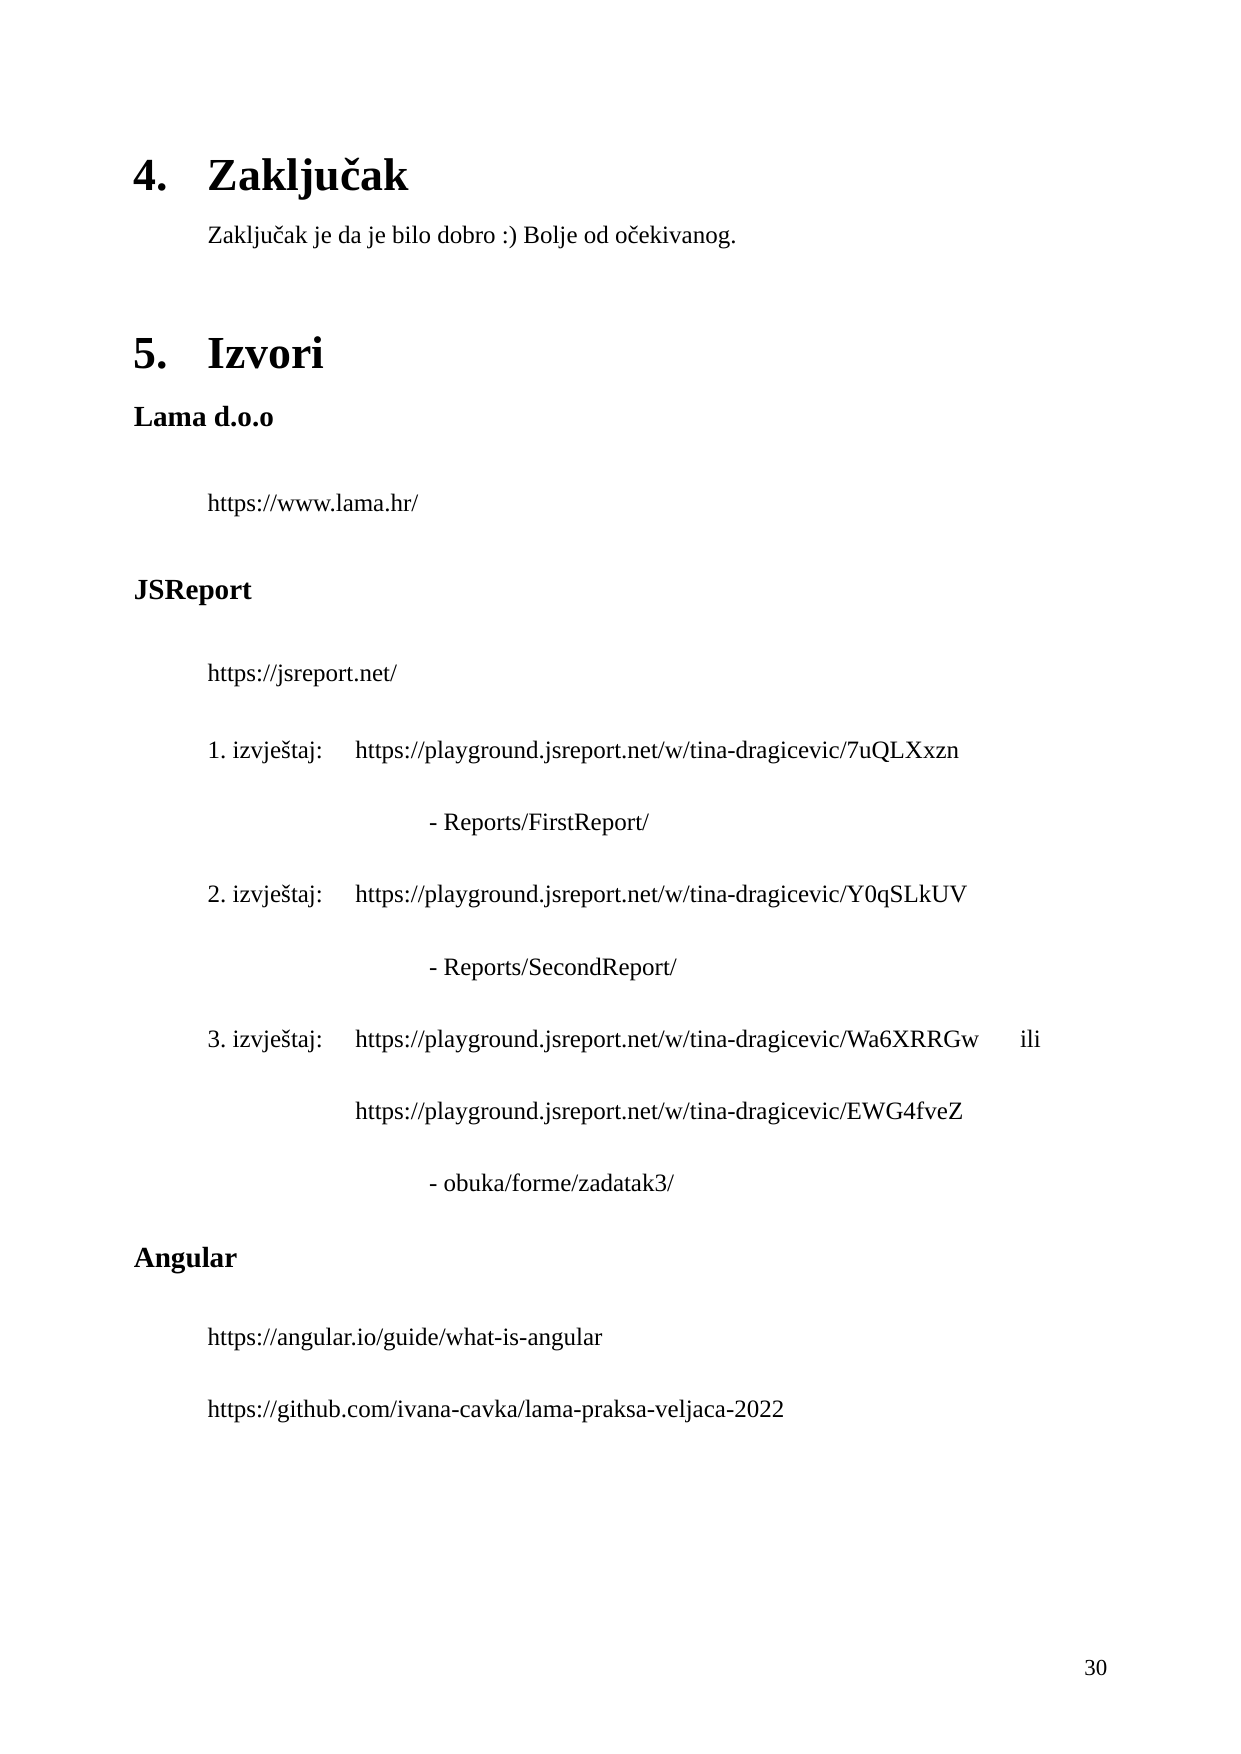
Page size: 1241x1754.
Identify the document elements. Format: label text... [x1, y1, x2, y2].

text Lama d.o.o [133, 399, 1107, 433]
text 1. izvještaj: https://playground.jsreport.net/w/tina-dragicevic/7uQLXxzn [133, 735, 1107, 764]
text 5. Izvori [133, 326, 1079, 378]
text Zaključak je da je bilo dobro :) Bolje od očekivanog. [133, 220, 1079, 249]
text 4. Zaključak [133, 147, 1079, 200]
text https://playground.jsreport.net/w/tina-dragicevic/EWG4fveZ [133, 1096, 1107, 1124]
text 3. izvještaj: https://playground.jsreport.net/w/tina-dragicevic/Wa6XRRGw ili [133, 1024, 1107, 1052]
text 2. izvještaj: https://playground.jsreport.net/w/tina-dragicevic/Y0qSLkUV [133, 879, 1107, 908]
text Angular [133, 1240, 1107, 1273]
text https://www.lama.hr/ [133, 481, 1107, 519]
text https://angular.io/guide/what-is-angular [133, 1322, 1107, 1350]
text JSReport [133, 572, 1107, 606]
text - obuka/forme/zadatak3/ [133, 1168, 1107, 1197]
text - Reports/FirstReport/ [133, 807, 1107, 836]
text - Reports/SecondReport/ [133, 952, 1107, 980]
text https://github.com/ivana-cavka/lama-praksa-veljaca-2022 [133, 1394, 1107, 1422]
text https://jsreport.net/ [133, 654, 1107, 687]
